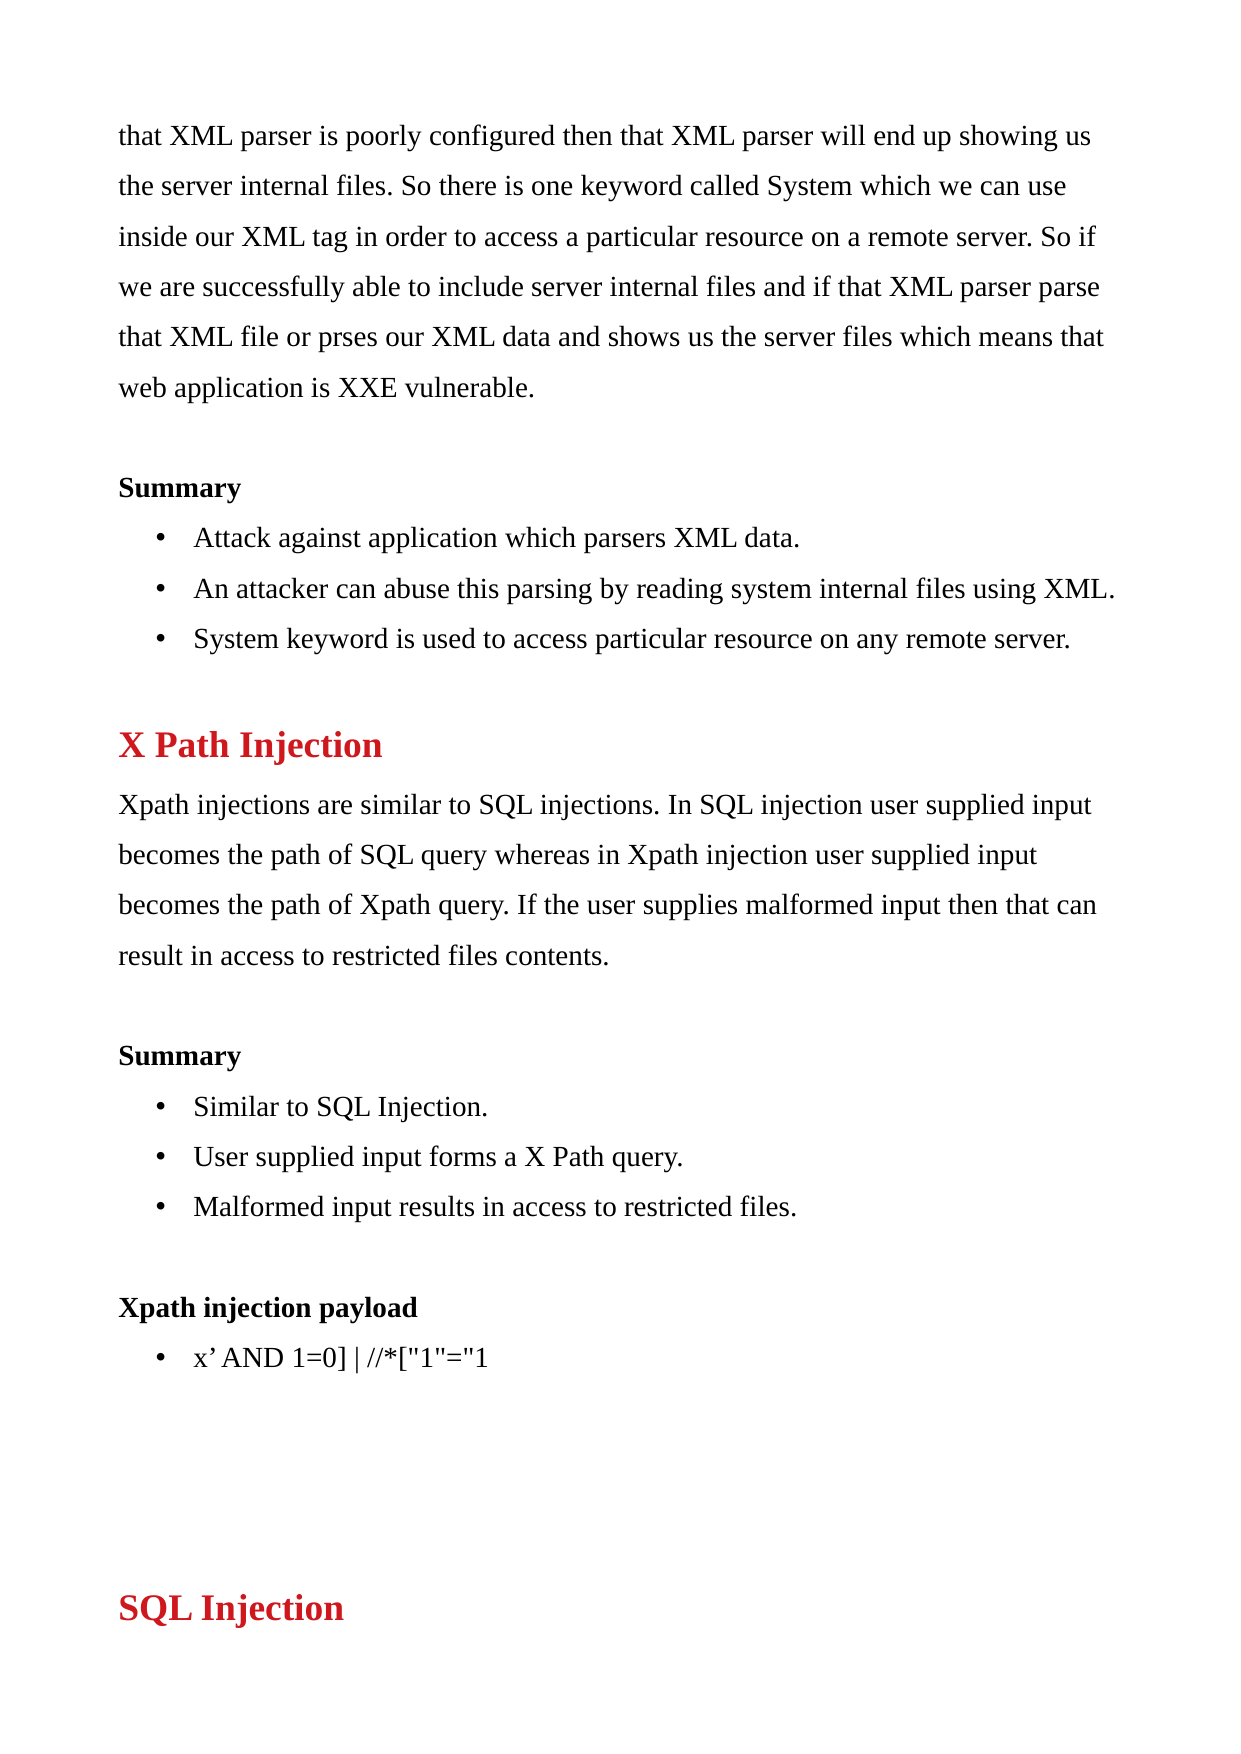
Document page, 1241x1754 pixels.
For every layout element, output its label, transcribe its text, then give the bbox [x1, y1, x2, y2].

list Malformed input results in access to restricted files. [156, 1189, 1122, 1223]
text that XML parser is poorly configured then that XML parser will end up showing us the server internal files. So there is one keyword called System which we can use inside our XML tag in order to access a particular resource on a remote server. So if we are successfully able to include server internal files and if that XML parser parse that XML file or prses our XML data and shows us the server files which means that web application is XXE vulnerable. [118, 118, 1122, 403]
list An attacker can abuse this parsing by reading system internal files using XML. [156, 571, 1122, 605]
text Xpath injections are similar to SQL injections. In SQL injection user supplied input becomes the path of SQL query whereas in Xpath injection user supplied input becomes the path of Xpath query. If the user supplies malformed input then that can result in access to restricted files contents. [118, 787, 1122, 971]
list x’ AND 1=0] | //*["1"="1 [156, 1341, 1122, 1374]
list System keyword is used to access particular resource on any remote server. [156, 621, 1122, 655]
list Similar to SQL Injection. [156, 1089, 1122, 1122]
text Summary [118, 470, 1122, 504]
list Attack against application which parsers XML data. [156, 521, 1122, 554]
list User supplied input forms a X Path query. [156, 1139, 1122, 1173]
text Xpath injection payload [118, 1290, 1122, 1324]
text X Path Injection [118, 722, 1122, 765]
text Summary [118, 1038, 1122, 1072]
text SQL Injection [118, 1585, 1122, 1628]
